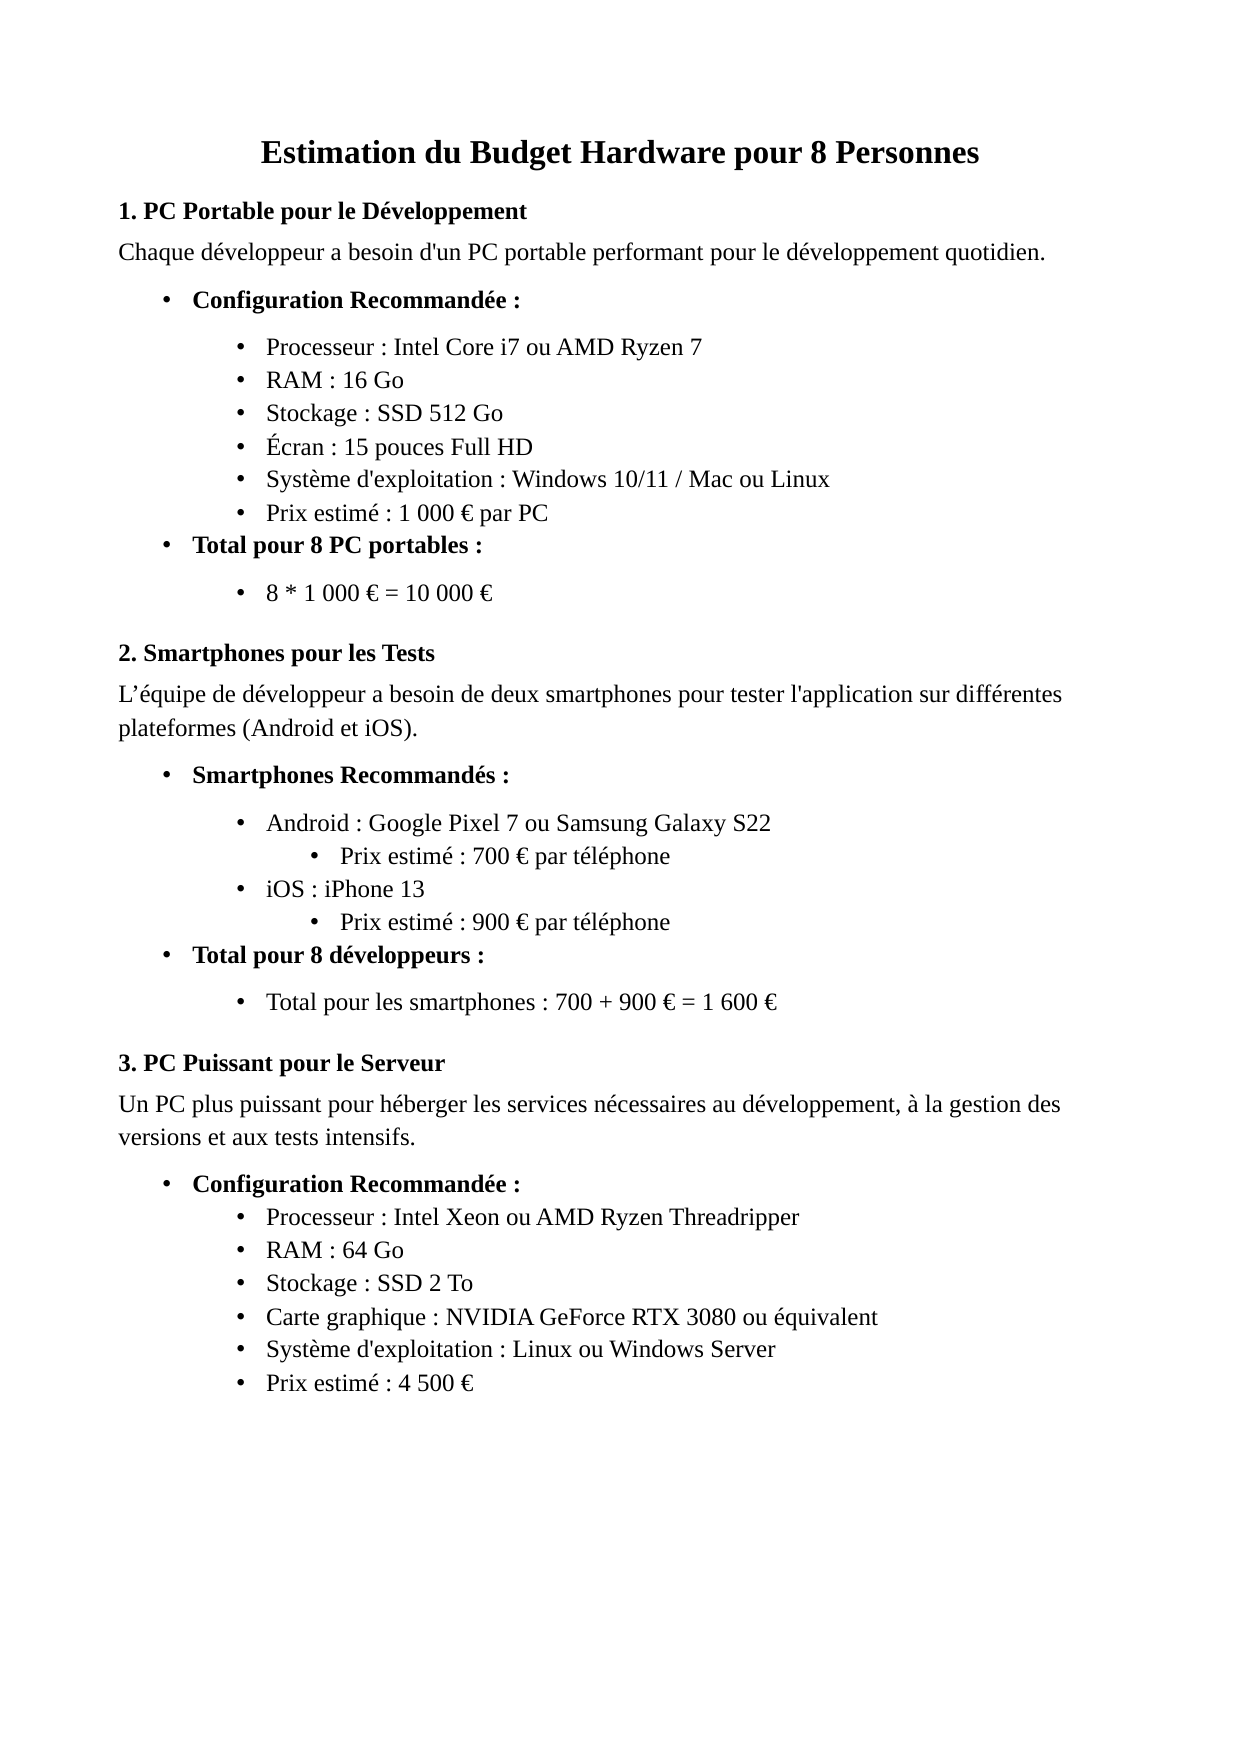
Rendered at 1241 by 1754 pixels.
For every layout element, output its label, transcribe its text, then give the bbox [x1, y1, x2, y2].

list Stockage : SSD 512 Go [236, 398, 1122, 427]
subtitle 2. Smartphones pour les Tests [118, 638, 1122, 667]
subtitle 3. PC Puissant pour le Serveur [118, 1048, 1122, 1076]
list Total pour les smartphones : 700 + 900 € = 1 600 € [236, 987, 1122, 1016]
list Prix estimé : 700 € par téléphone [310, 841, 1122, 869]
list Stockage : SSD 2 To [236, 1268, 1122, 1297]
list Processeur : Intel Core i7 ou AMD Ryzen 7 [236, 332, 1122, 361]
list iOS : iPhone 13 [236, 874, 1122, 903]
list Prix estimé : 1 000 € par PC [236, 498, 1122, 526]
list Total pour 8 PC portables : [162, 531, 1122, 559]
subtitle Estimation du Budget Hardware pour 8 Personnes [118, 133, 1122, 171]
list Prix estimé : 900 € par téléphone [310, 907, 1122, 936]
text Chaque développeur a besoin d'un PC portable performant pour le développement quotidien. [118, 237, 1122, 266]
list 8 * 1 000 € = 10 000 € [236, 578, 1122, 607]
list RAM : 16 Go [236, 366, 1122, 394]
list Carte graphique : NVIDIA GeForce RTX 3080 ou équivalent [236, 1302, 1122, 1330]
list Total pour 8 développeurs : [162, 940, 1122, 969]
list Écran : 15 pouces Full HD [236, 432, 1122, 460]
list Configuration Recommandée : [162, 285, 1122, 314]
list Système d'exploitation : Windows 10/11 / Mac ou Linux [236, 464, 1122, 493]
list Processeur : Intel Xeon ou AMD Ryzen Threadripper [236, 1202, 1122, 1231]
list Android : Google Pixel 7 ou Samsung Galaxy S22 [236, 808, 1122, 837]
list Prix estimé : 4 500 € [236, 1368, 1122, 1396]
text L’équipe de développeur a besoin de deux smartphones pour tester l'application sur différentes plateformes (Android et iOS). [118, 679, 1122, 741]
text Un PC plus puissant pour héberger les services nécessaires au développement, à la gestion des versions et aux tests intensifs. [118, 1089, 1122, 1151]
list RAM : 64 Go [236, 1236, 1122, 1264]
subtitle 1. PC Portable pour le Développement [118, 196, 1122, 225]
list Smartphones Recommandés : [162, 760, 1122, 789]
list Système d'exploitation : Linux ou Windows Server [236, 1334, 1122, 1363]
list Configuration Recommandée : [162, 1169, 1122, 1198]
